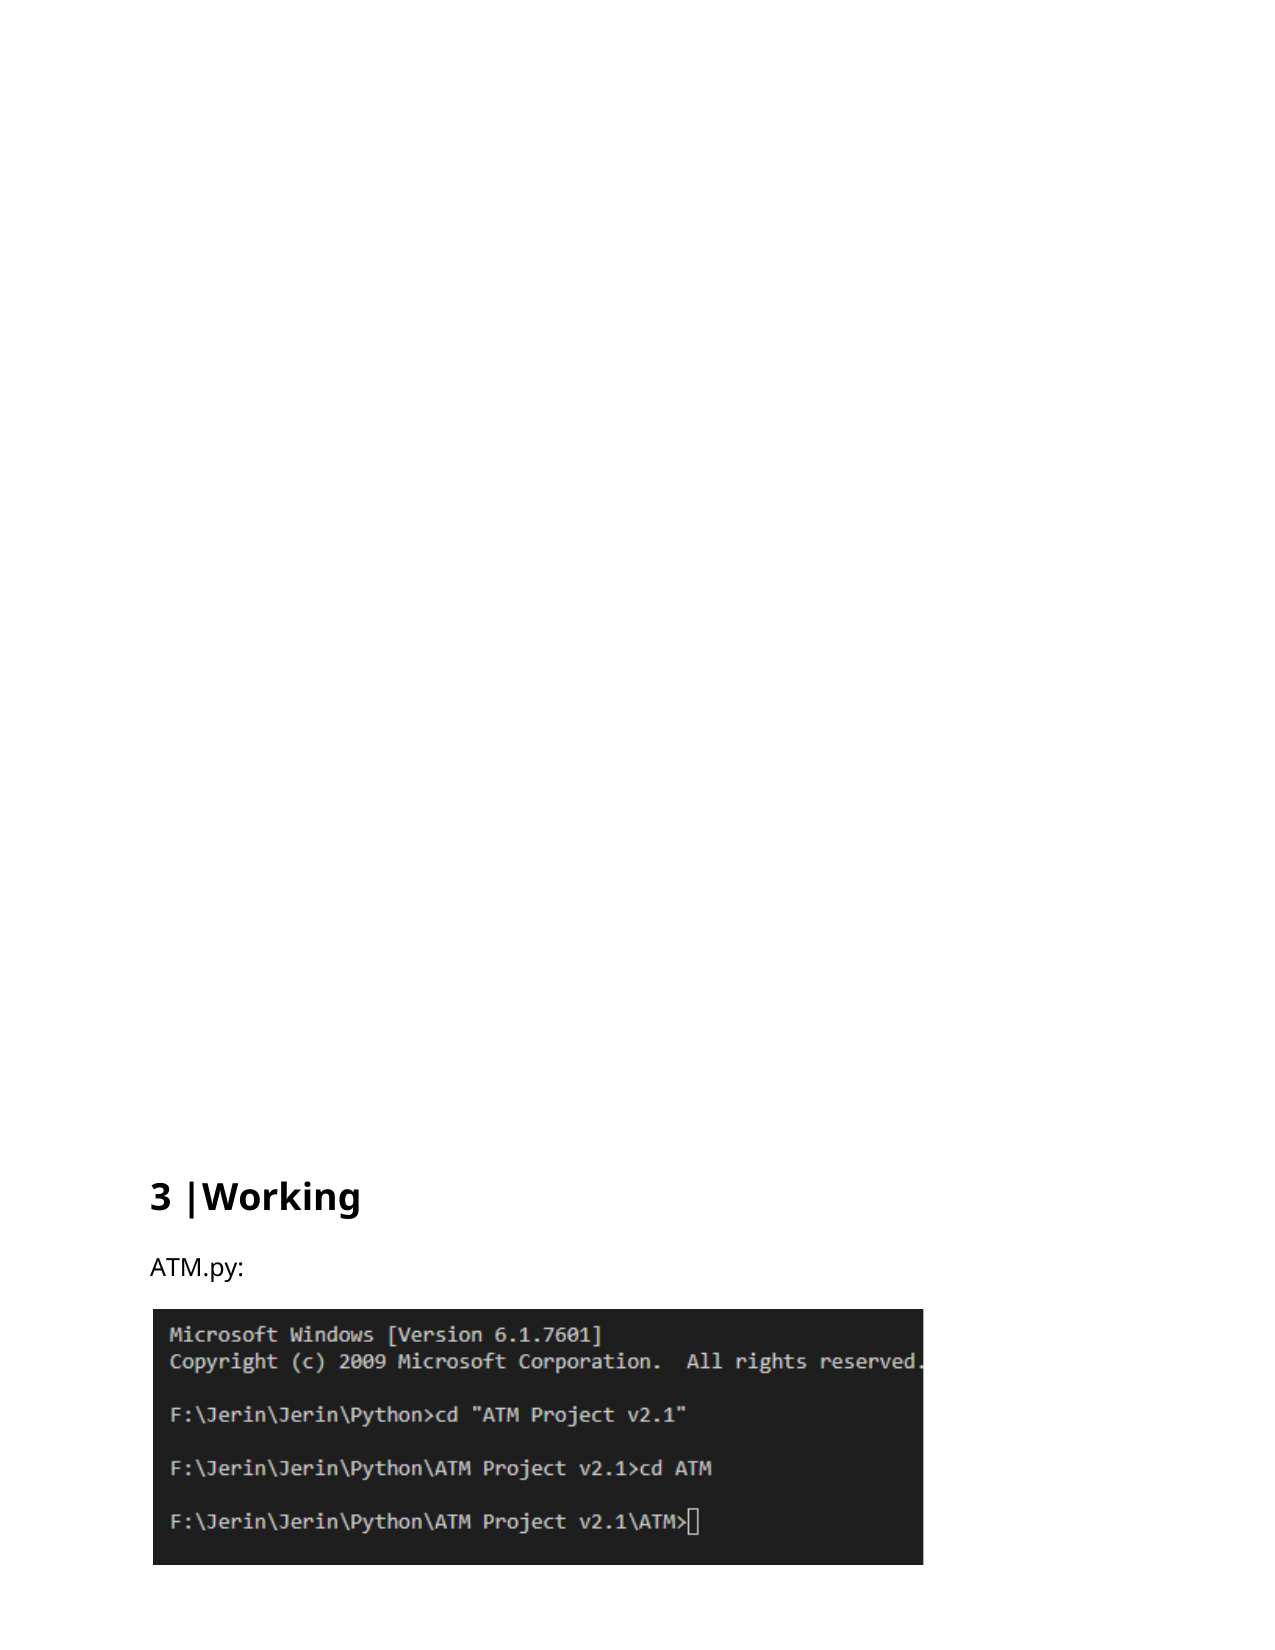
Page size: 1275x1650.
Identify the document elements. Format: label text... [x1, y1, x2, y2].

picture [153, 1309, 924, 1565]
text ATM.py: [150, 1249, 1125, 1283]
text 3 |Working [150, 1170, 1125, 1221]
